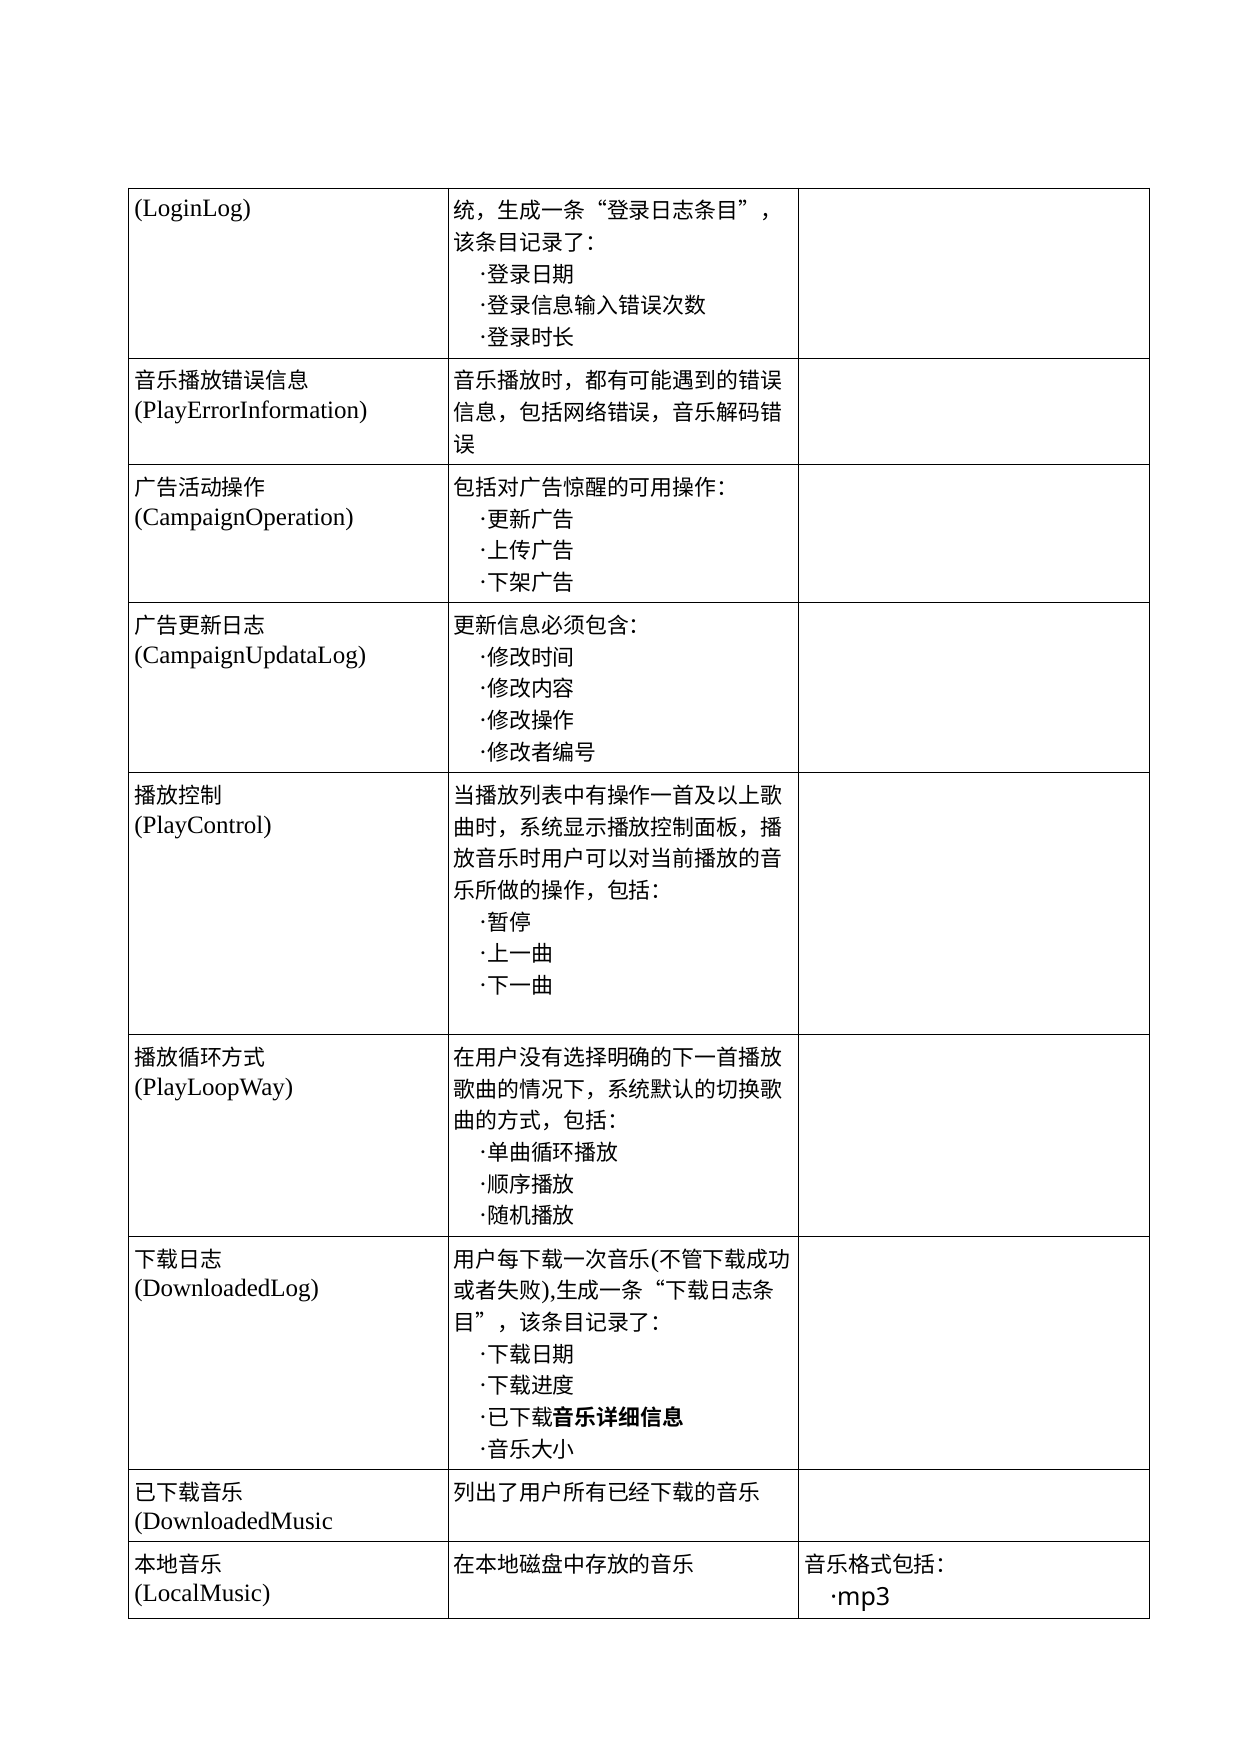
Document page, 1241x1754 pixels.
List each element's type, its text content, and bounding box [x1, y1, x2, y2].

table_cell 本地音乐 (LocalMusic) [129, 1542, 448, 1618]
table_cell 当播放列表中有操作一首及以上歌曲时，系统显示播放控制面板，播放音乐时用户可以对当前播放的音乐所做的操作，包括： ·暂停 ·上一曲 ·下一曲 [449, 773, 798, 1034]
table_cell 下载日志 (DownloadedLog) [129, 1237, 448, 1469]
table_cell [799, 359, 1149, 464]
table_cell [799, 1035, 1149, 1236]
table_cell 播放控制 (PlayControl) [129, 773, 448, 1034]
table_cell 在本地磁盘中存放的音乐 [449, 1542, 798, 1618]
table_cell [799, 773, 1149, 1034]
table_cell 音乐格式包括： ·mp3 [799, 1542, 1149, 1618]
table_cell 已下载音乐 (DownloadedMusic [129, 1470, 448, 1541]
table_cell 音乐播放错误信息 (PlayErrorInformation) [129, 359, 448, 464]
table_cell [799, 465, 1149, 602]
table_cell 广告活动操作 (CampaignOperation) [129, 465, 448, 602]
table_cell 音乐播放时，都有可能遇到的错误信息，包括网络错误，音乐解码错误 [449, 359, 798, 464]
table_cell [799, 1470, 1149, 1541]
table_cell [799, 603, 1149, 772]
table_cell (LoginLog) [129, 189, 448, 357]
table_cell 更新信息必须包含： ·修改时间 ·修改内容 ·修改操作 ·修改者编号 [449, 603, 798, 772]
table_cell 在用户没有选择明确的下一首播放歌曲的情况下，系统默认的切换歌曲的方式，包括： ·单曲循环播放 ·顺序播放 ·随机播放 [449, 1035, 798, 1236]
table_cell 包括对广告惊醒的可用操作： ·更新广告 ·上传广告 ·下架广告 [449, 465, 798, 602]
table_cell [799, 1237, 1149, 1469]
table_cell [799, 189, 1149, 357]
table_cell 用户每下载一次音乐(不管下载成功或者失败),生成一条“下载日志条目”，该条目记录了： ·下载日期 ·下载进度 ·已下载音乐详细信息 ·音乐大小 [449, 1237, 798, 1469]
table_cell 播放循环方式 (PlayLoopWay) [129, 1035, 448, 1236]
table_cell 列出了用户所有已经下载的音乐 [449, 1470, 798, 1541]
table_cell 广告更新日志 (CampaignUpdataLog) [129, 603, 448, 772]
table_cell 统，生成一条“登录日志条目”，该条目记录了： ·登录日期 ·登录信息输入错误次数 ·登录时长 [449, 189, 798, 357]
